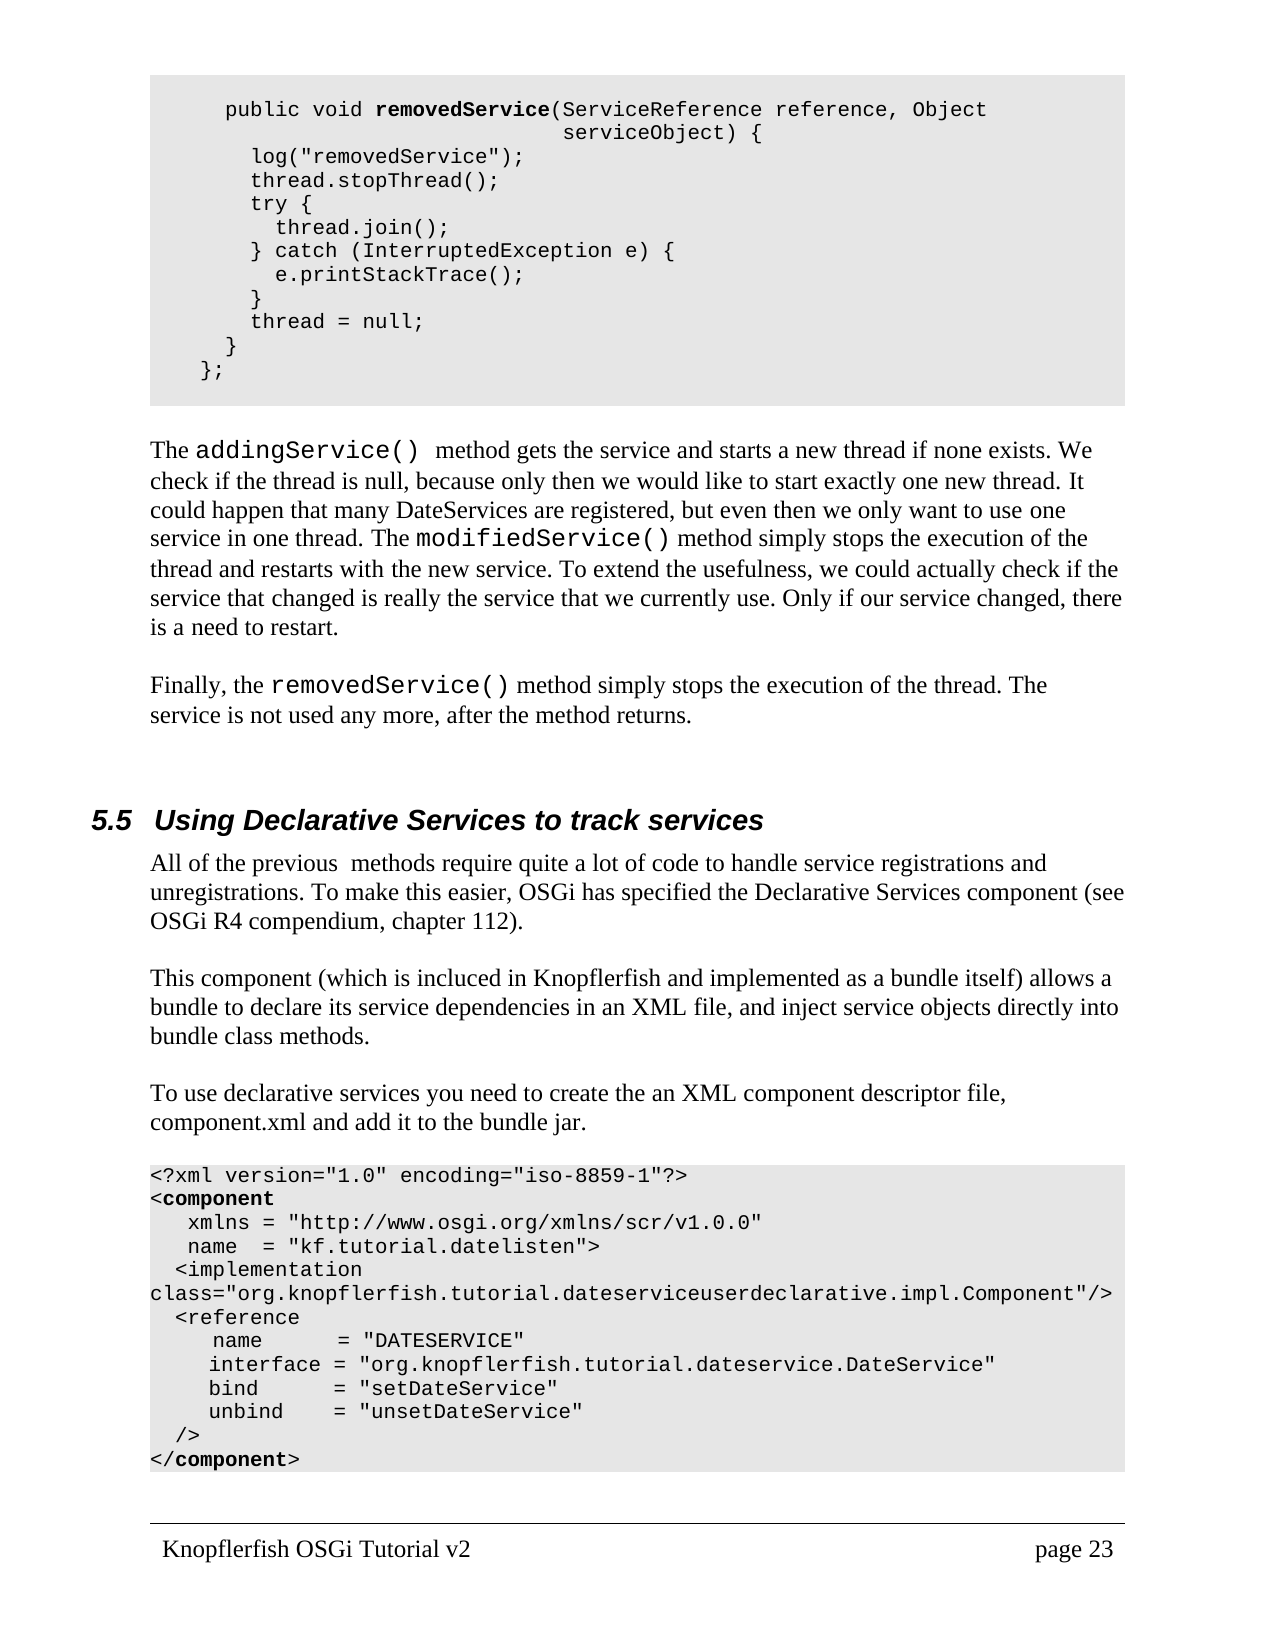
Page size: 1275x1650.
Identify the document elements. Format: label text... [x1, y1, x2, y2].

text } catch (InterruptedException e) { [150, 241, 1125, 264]
text Finally, the removedService() method simply stops the execution of the thread. The service is not used any more, after the method returns. [150, 670, 1125, 729]
text To use declarative services you need to create the an XML component descriptor file, component.xml and add it to the bundle jar. [150, 1078, 1125, 1136]
text name = "DATESERVICE" [150, 1330, 1125, 1354]
text This component (which is incluced in Knopflerfish and implemented as a bundle itself) allows a bundle to declare its service dependencies in an XML file, and inject service objects directly into bundle class methods. [150, 963, 1125, 1050]
text } [150, 288, 1125, 311]
text <component [150, 1188, 1125, 1212]
text try { [150, 193, 1125, 217]
text serviceObject) { [150, 122, 1125, 146]
text public void removedService(ServiceReference reference, Object [150, 99, 1125, 122]
text The addingService() method gets the service and starts a new thread if none exists. We check if the thread is null, because only then we would like to start exactly one new thread. It could happen that many DateServices are registered, but even then we only want to use one service in one thread. The modifiedService() method simply stops the execution of the thread and restarts with the new service. To extend the usefulness, we could actually check if the service that changed is really the service that we currently use. Only if our service changed, there is a need to restart. [150, 435, 1125, 641]
text bind = "setDateService" [150, 1378, 1125, 1401]
text thread.join(); [150, 217, 1125, 241]
text /> [150, 1425, 1125, 1448]
text interface = "org.knopflerfish.tutorial.dateservice.DateService" [150, 1354, 1125, 1378]
text thread = null; [150, 311, 1125, 335]
text <reference [150, 1307, 1125, 1330]
text } [150, 335, 1125, 359]
text xmlns = "http://www.osgi.org/xmlns/scr/v1.0.0" [150, 1212, 1125, 1236]
text log("removedService"); [150, 146, 1125, 169]
text </component> [150, 1448, 1125, 1472]
text All of the previous methods require quite a lot of code to handle service registrations and unregistrations. To make this easier, OSGi has specified the Declarative Services component (see OSGi R4 compendium, chapter 112). [150, 848, 1125, 935]
subtitle Using Declarative Services to track services [91, 802, 1125, 836]
text <implementation class="org.knopflerfish.tutorial.dateserviceuserdeclarative.impl.Component"/> [150, 1259, 1125, 1307]
text thread.stopThread(); [150, 169, 1125, 193]
text <?xml version="1.0" encoding="iso-8859-1"?> [150, 1165, 1125, 1188]
text }; [150, 359, 1125, 382]
text e.printStackTrace(); [150, 264, 1125, 288]
text unbind = "unsetDateService" [150, 1401, 1125, 1425]
text name = "kf.tutorial.datelisten"> [150, 1236, 1125, 1259]
